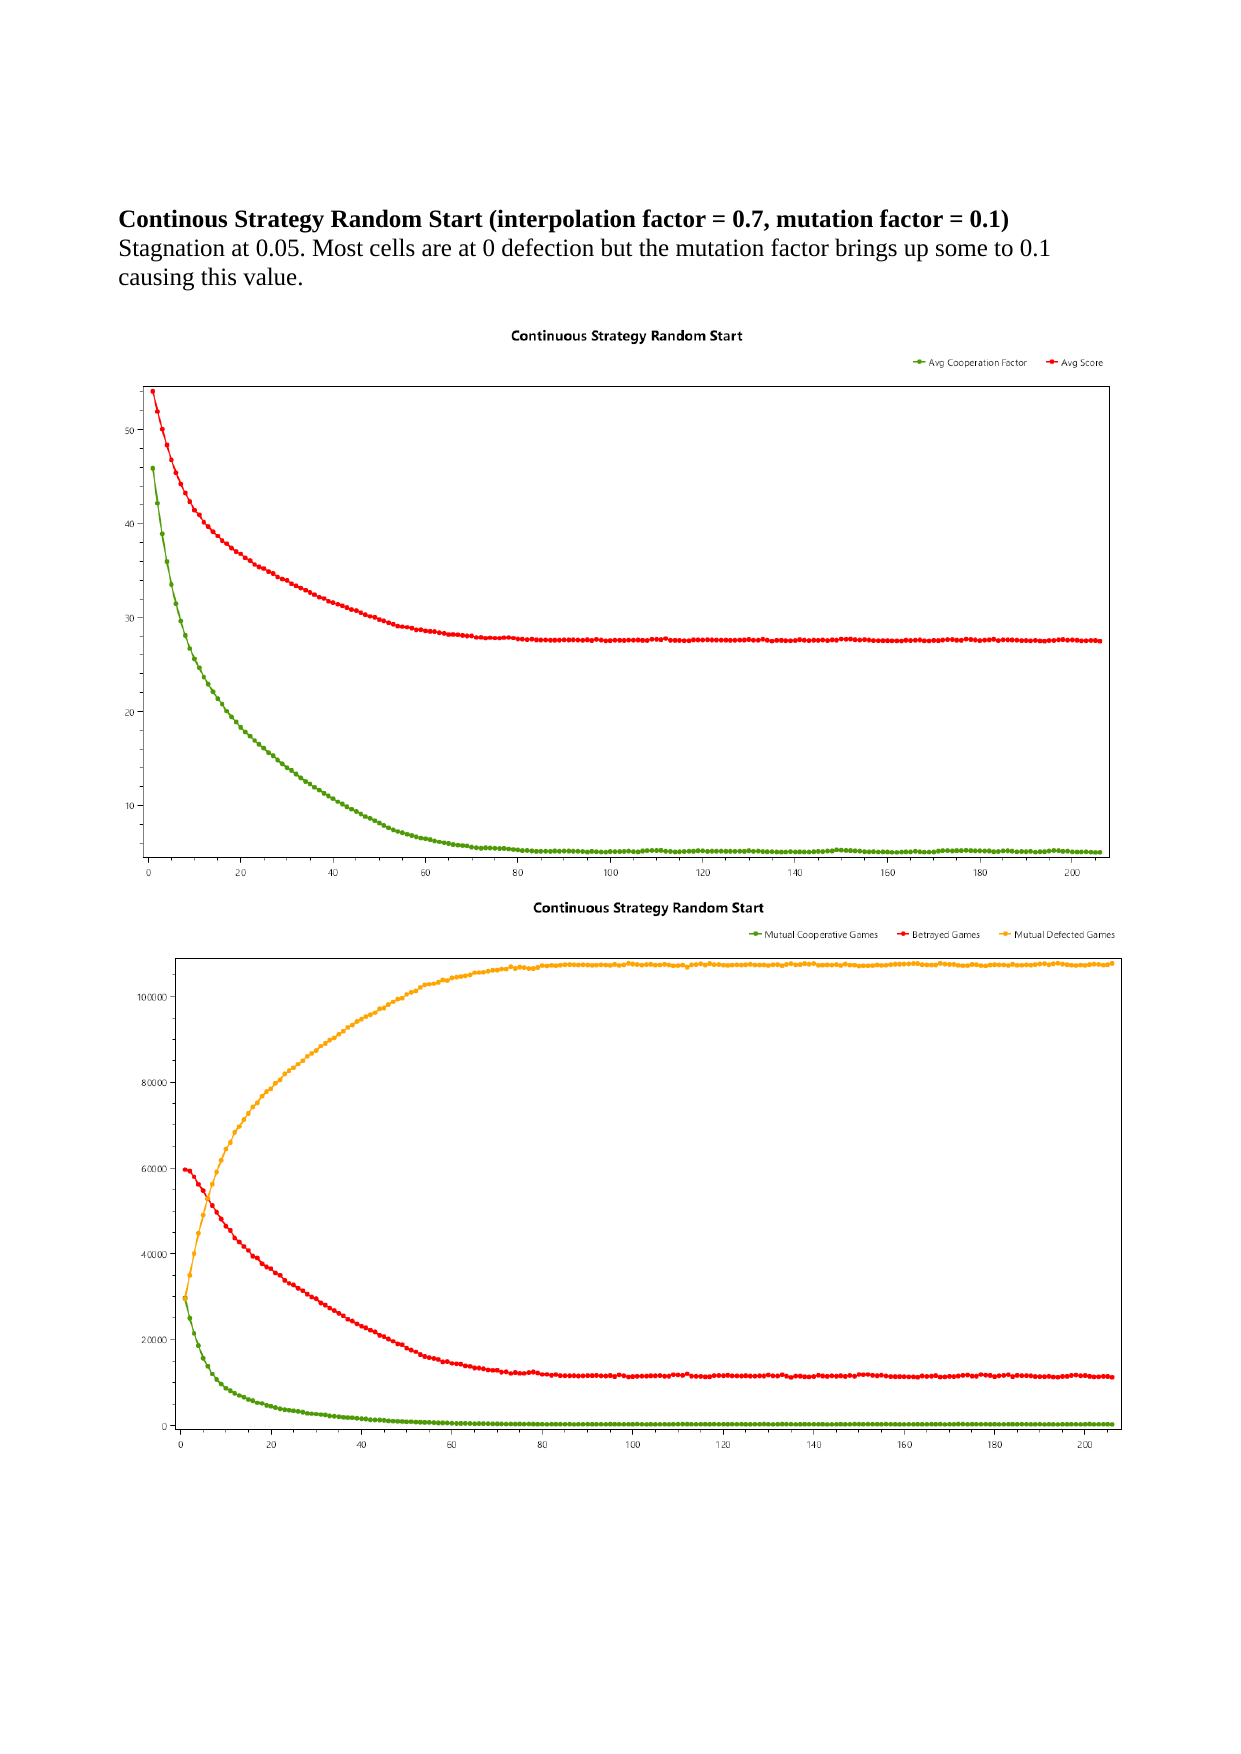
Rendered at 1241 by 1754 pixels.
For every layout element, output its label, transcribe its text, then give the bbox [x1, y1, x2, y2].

picture [130, 891, 1135, 1456]
picture [118, 319, 1123, 884]
text Continous Strategy Random Start (interpolation factor = 0.7, mutation factor = 0.1) [118, 204, 1122, 233]
text Stagnation at 0.05. Most cells are at 0 defection but the mutation factor brings up some to 0.1 causing this value. [118, 233, 1122, 291]
